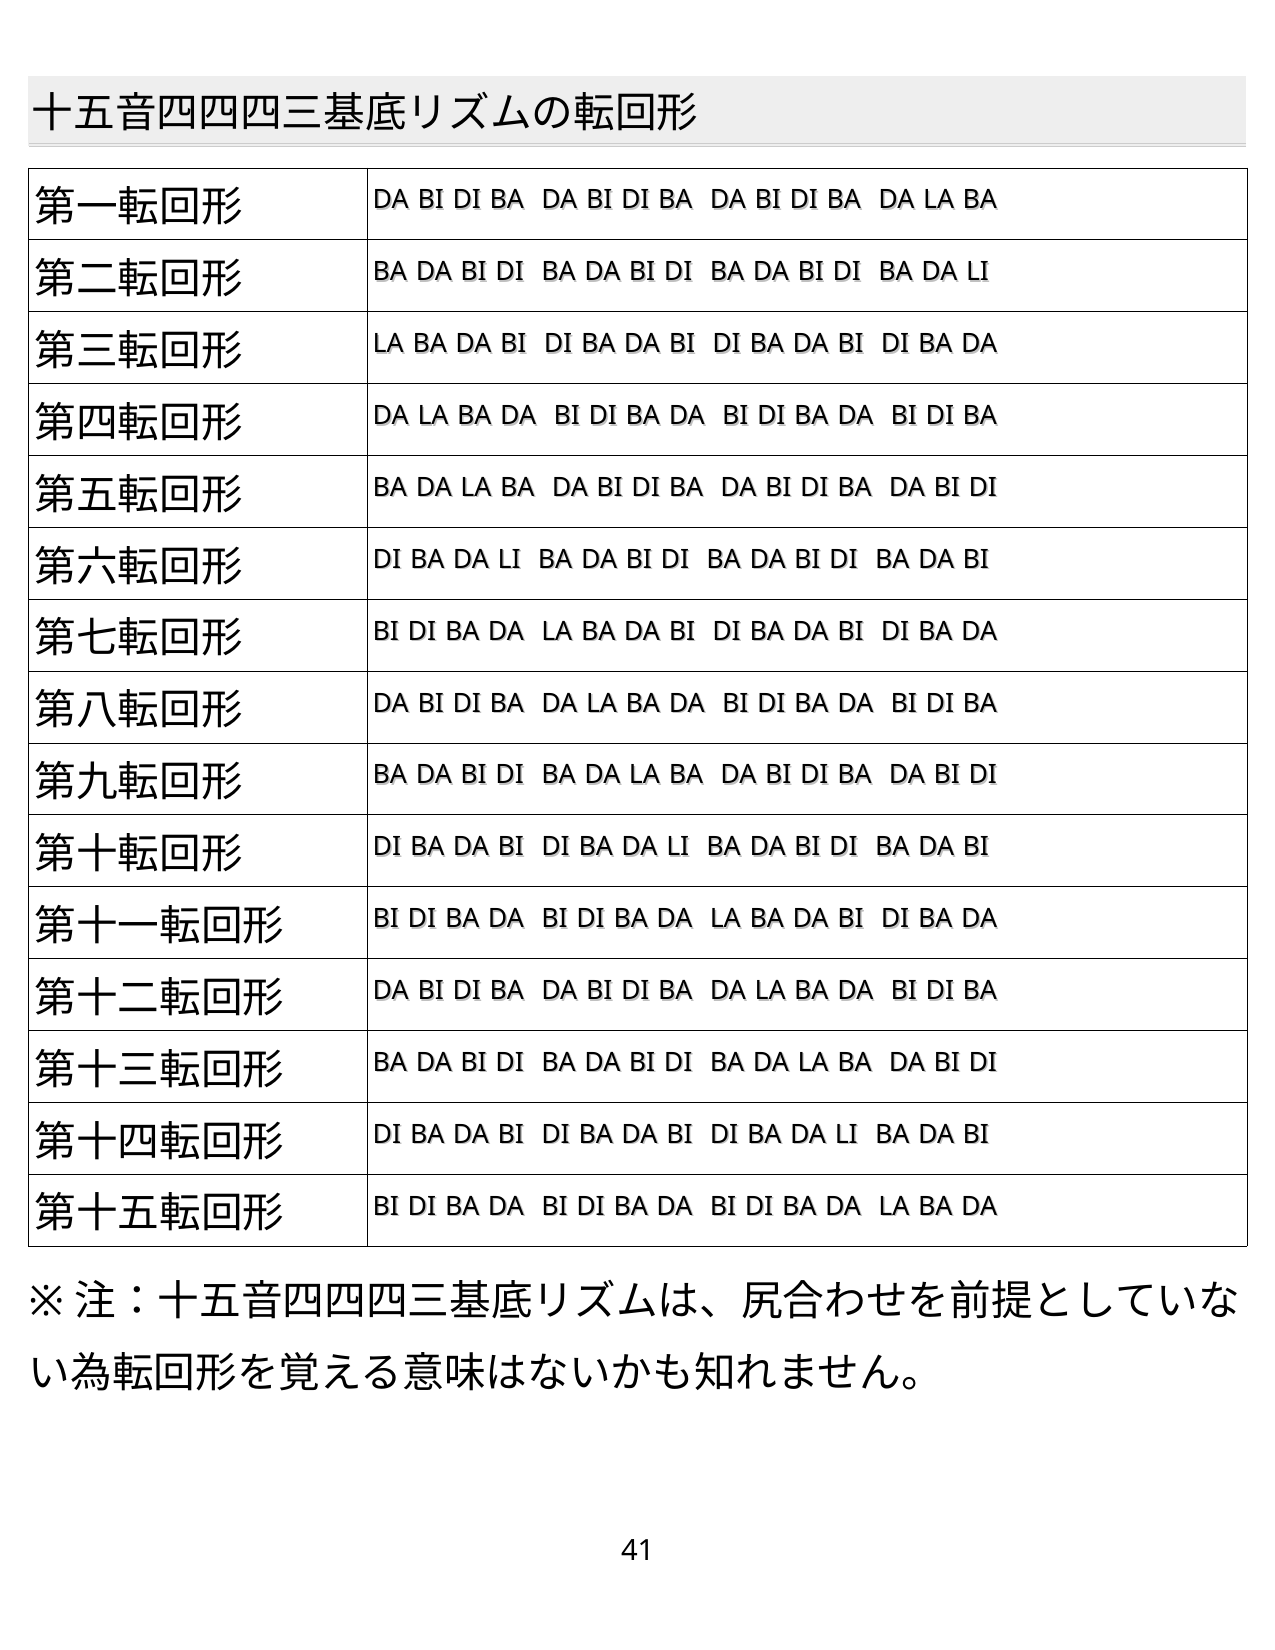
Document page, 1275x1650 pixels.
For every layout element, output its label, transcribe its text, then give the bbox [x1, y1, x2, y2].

table_cell ba da bi di ba da bi di ba da la ba da bi di [368, 1031, 1247, 1102]
table_cell di ba da li ba da bi di ba da bi di ba da bi [368, 528, 1247, 599]
table_cell 第十三転回形 [29, 1031, 367, 1102]
table_cell 第五転回形 [29, 456, 367, 527]
table_cell di ba da bi di ba da li ba da bi di ba da bi [368, 815, 1247, 886]
table_cell 第三転回形 [29, 312, 367, 383]
table_cell bi di ba da la ba da bi di ba da bi di ba da [368, 600, 1247, 671]
table_cell 第六転回形 [29, 528, 367, 599]
table_cell da bi di ba da la ba da bi di ba da bi di ba [368, 672, 1247, 742]
table_cell la ba da bi di ba da bi di ba da bi di ba da [368, 312, 1247, 383]
table_cell 第十一転回形 [29, 887, 367, 958]
table_header da bi di ba da bi di ba da bi di ba da la ba [368, 169, 1247, 239]
table_cell da la ba da bi di ba da bi di ba da bi di ba [368, 384, 1247, 455]
table_cell 第二転回形 [29, 240, 367, 311]
subtitle 十五音四四四三基底リズムの転回形 [28, 76, 1246, 146]
table_cell 第四転回形 [29, 384, 367, 455]
table_cell 第七転回形 [29, 600, 367, 671]
table_cell di ba da bi di ba da bi di ba da li ba da bi [368, 1103, 1247, 1174]
table_cell ba da la ba da bi di ba da bi di ba da bi di [368, 456, 1247, 527]
table_cell 第十転回形 [29, 815, 367, 886]
table_cell bi di ba da bi di ba da la ba da bi di ba da [368, 887, 1247, 958]
table_cell ba da bi di ba da la ba da bi di ba da bi di [368, 744, 1247, 814]
table_cell bi di ba da bi di ba da bi di ba da la ba da [368, 1175, 1247, 1246]
table_cell da bi di ba da bi di ba da la ba da bi di ba [368, 959, 1247, 1030]
table_cell 第十五転回形 [29, 1175, 367, 1246]
table_cell 第八転回形 [29, 672, 367, 742]
text ※ 注：十五音四四四三基底リズムは、尻合わせを前提としていない為転回形を覚える意味はないかも知れません。 [28, 1267, 1246, 1399]
table_cell 第十四転回形 [29, 1103, 367, 1174]
table_cell 第九転回形 [29, 744, 367, 814]
table_header 第一転回形 [29, 169, 367, 239]
table_cell ba da bi di ba da bi di ba da bi di ba da li [368, 240, 1247, 311]
table_cell 第十二転回形 [29, 959, 367, 1030]
